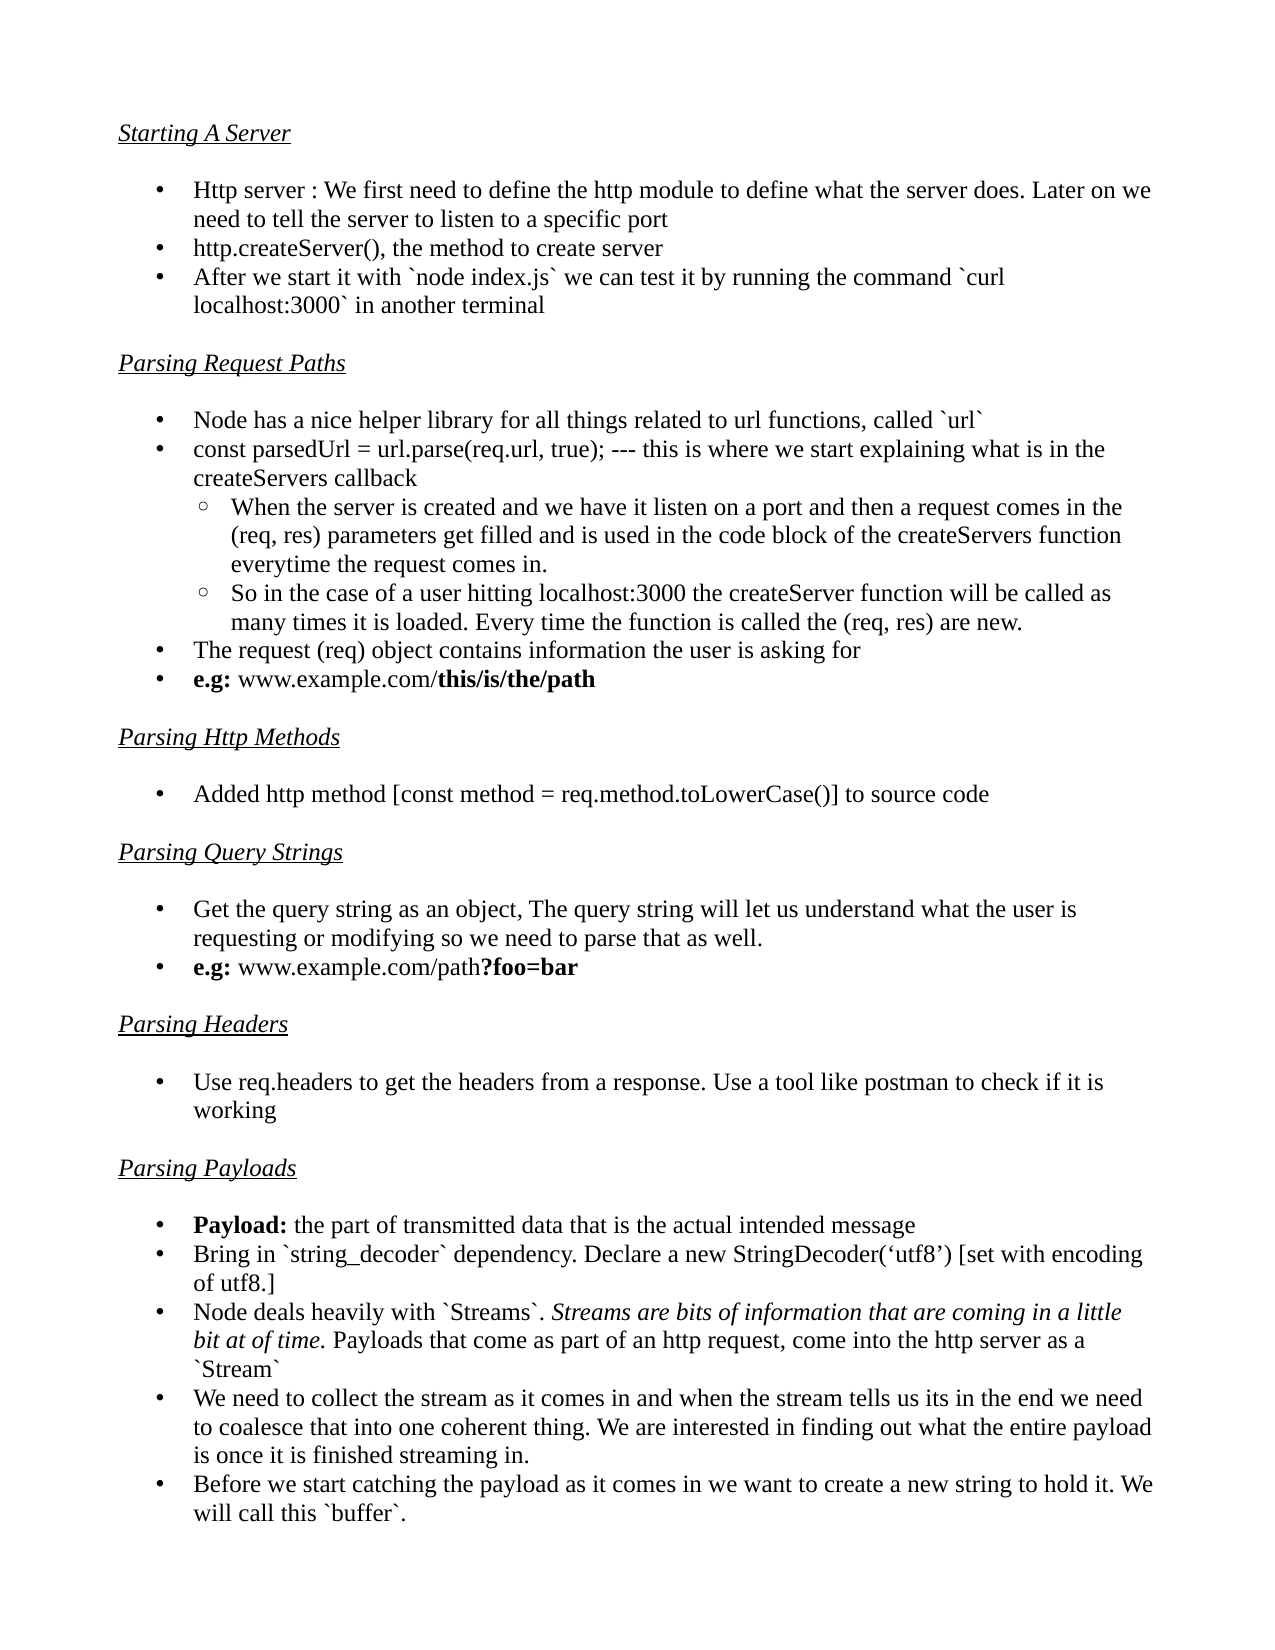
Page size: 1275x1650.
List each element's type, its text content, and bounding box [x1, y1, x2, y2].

list The request (req) object contains information the user is asking for [156, 636, 1157, 664]
list Node has a nice helper library for all things related to url functions, called `url` [156, 406, 1157, 434]
list When the server is created and we have it listen on a port and then a request comes in the (req, res) parameters get filled and is used in the code block of the createServers function everytime the request comes in. [193, 492, 1157, 578]
list So in the case of a user hitting localhost:3000 the createServer function will be called as many times it is loaded. Every time the function is called the (req, res) are new. [193, 578, 1157, 636]
text Parsing Query Strings [118, 837, 1157, 866]
list Payload: the part of transmitted data that is the actual intended message [156, 1211, 1157, 1239]
list We need to collect the stream as it comes in and when the stream tells us its in the end we need to coalesce that into one coherent thing. We are interested in finding out what the entire payload is once it is finished streaming in. [156, 1383, 1157, 1469]
list const parsedUrl = url.parse(req.url, true); --- this is where we start explaining what is in the createServers callback [156, 434, 1157, 492]
list Bring in `string_decoder` dependency. Declare a new StringDecoder(‘utf8’) [set with encoding of utf8.] [156, 1239, 1157, 1297]
list Get the query string as an object, The query string will let us understand what the user is requesting or modifying so we need to parse that as well. [156, 894, 1157, 952]
list http.createServer(), the method to create server [156, 233, 1157, 262]
list Node deals heavily with `Streams`. Streams are bits of information that are coming in a little bit at of time. Payloads that come as part of an http request, come into the http server as a `Stream` [156, 1297, 1157, 1383]
list Http server : We first need to define the http module to define what the server does. Later on we need to tell the server to listen to a specific port [156, 176, 1157, 233]
list Use req.headers to get the headers from a response. Use a tool like postman to check if it is working [156, 1067, 1157, 1124]
text Parsing Headers [118, 1009, 1157, 1038]
list Added http method [const method = req.method.toLowerCase()] to source code [156, 779, 1157, 808]
text Starting A Server [118, 118, 1157, 147]
text Parsing Payloads [118, 1153, 1157, 1182]
text Parsing Http Methods [118, 722, 1157, 751]
list e.g: www.example.com/path?foo=bar [156, 952, 1157, 981]
text Parsing Request Paths [118, 348, 1157, 377]
list e.g: www.example.com/this/is/the/path [156, 664, 1157, 693]
list Before we start catching the payload as it comes in we want to create a new string to hold it. We will call this `buffer`. [156, 1469, 1157, 1527]
list After we start it with `node index.js` we can test it by running the command `curl localhost:3000` in another terminal [156, 262, 1157, 319]
